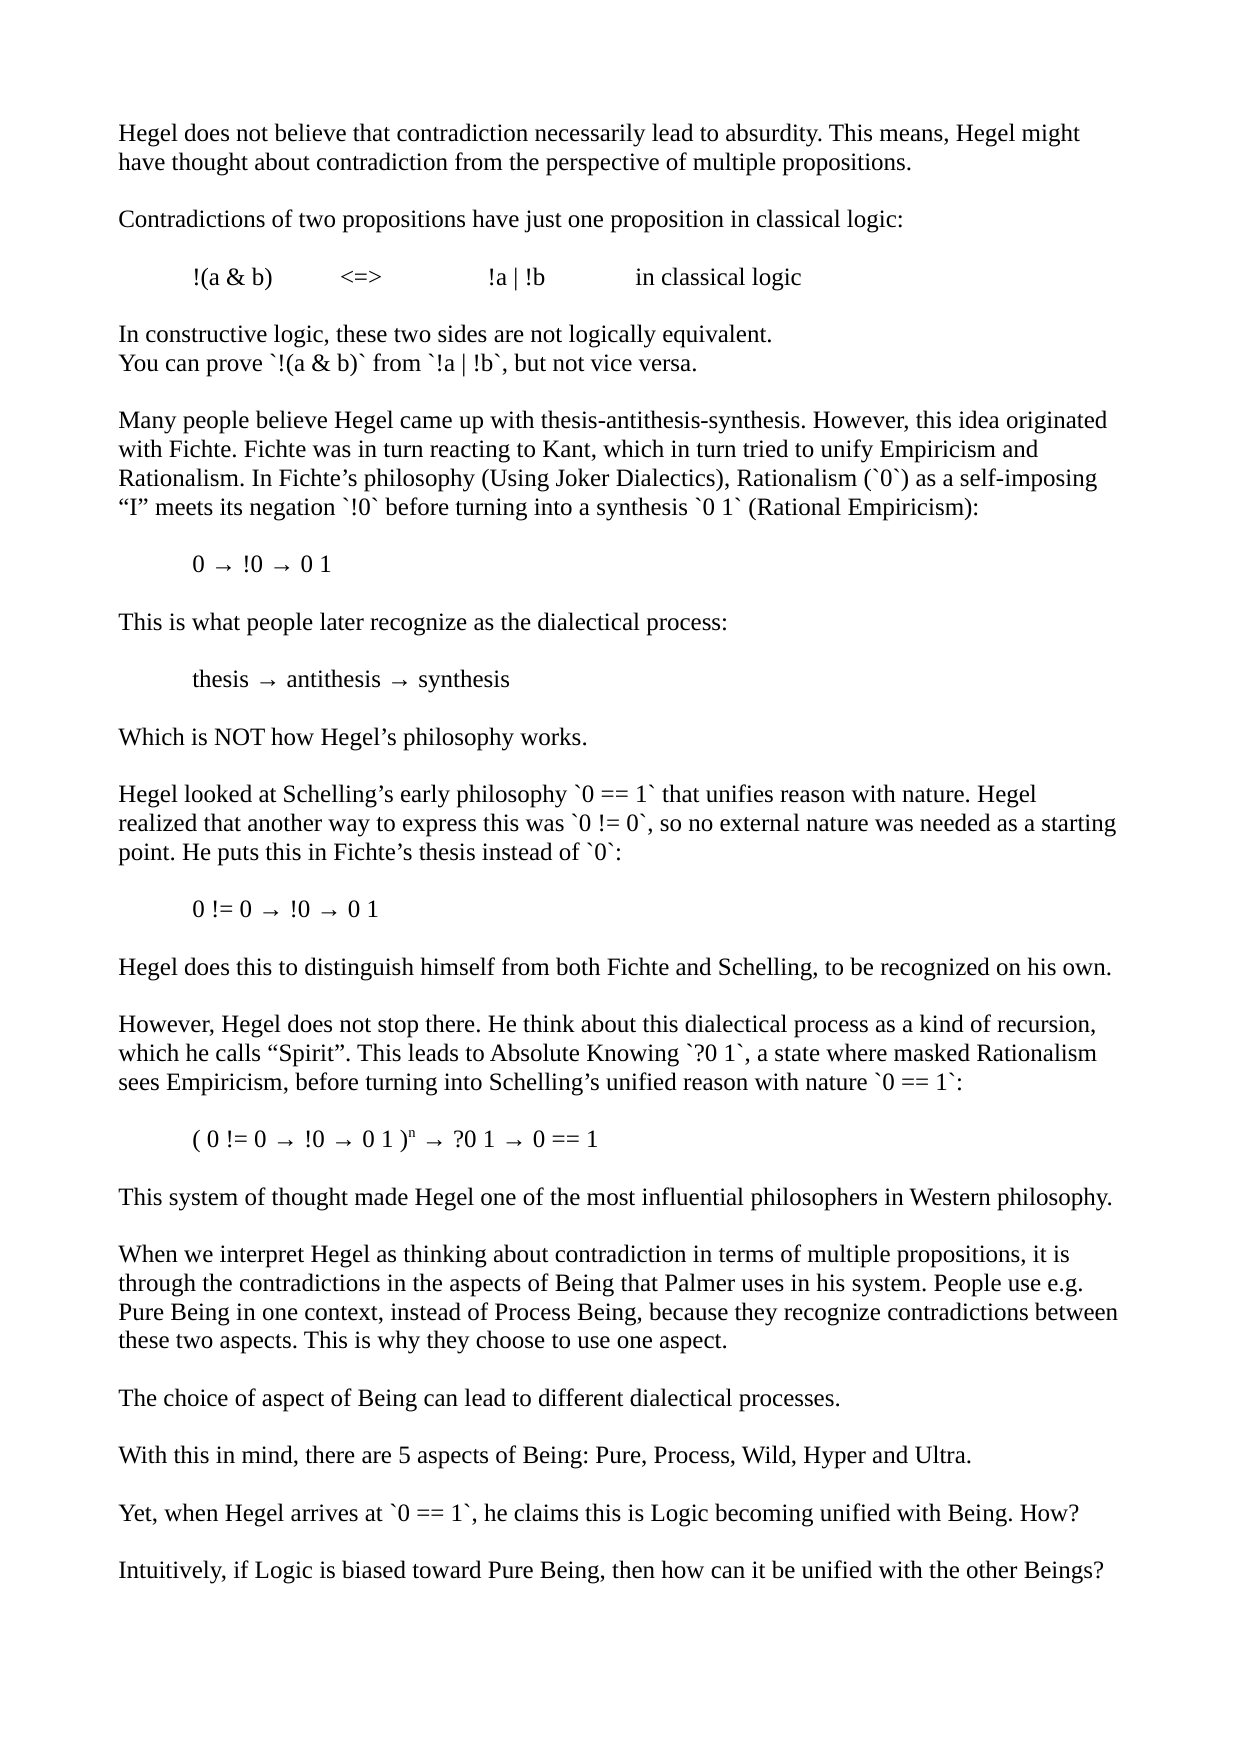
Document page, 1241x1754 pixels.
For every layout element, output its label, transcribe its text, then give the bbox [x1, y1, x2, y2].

text 0 != 0 → !0 → 0 1 [118, 894, 1122, 923]
text Hegel looked at Schelling’s early philosophy `0 == 1` that unifies reason with nature. Hegel realized that another way to express this was `0 != 0`, so no external nature was needed as a starting point. He puts this in Fichte’s thesis instead of `0`: [118, 779, 1122, 866]
text Hegel does not believe that contradiction necessarily lead to absurdity. This means, Hegel might have thought about contradiction from the perspective of multiple propositions. [118, 118, 1122, 176]
text The choice of aspect of Being can lead to different dialectical processes. [118, 1383, 1122, 1412]
text !(a & b) <=> !a | !b in classical logic [118, 262, 1122, 291]
text ( 0 != 0 → !0 → 0 1 )n → ?0 1 → 0 == 1 [118, 1124, 1122, 1153]
text thesis → antithesis → synthesis [118, 664, 1122, 693]
text Yet, when Hegel arrives at `0 == 1`, he claims this is Logic becoming unified with Being. How? [118, 1498, 1122, 1527]
text Hegel does this to distinguish himself from both Fichte and Schelling, to be recognized on his own. [118, 952, 1122, 981]
text This system of thought made Hegel one of the most influential philosophers in Western philosophy. [118, 1182, 1122, 1211]
text This is what people later recognize as the dialectical process: [118, 607, 1122, 636]
text When we interpret Hegel as thinking about contradiction in terms of multiple propositions, it is through the contradictions in the aspects of Being that Palmer uses in his system. People use e.g. Pure Being in one context, instead of Process Being, because they recognize contradictions between these two aspects. This is why they choose to use one aspect. [118, 1239, 1122, 1354]
text Which is NOT how Hegel’s philosophy works. [118, 722, 1122, 751]
text 0 → !0 → 0 1 [118, 549, 1122, 578]
text With this in mind, there are 5 aspects of Being: Pure, Process, Wild, Hyper and Ultra. [118, 1441, 1122, 1469]
text In constructive logic, these two sides are not logically equivalent. You can prove `!(a & b)` from `!a | !b`, but not vice versa. [118, 319, 1122, 377]
text Contradictions of two propositions have just one proposition in classical logic: [118, 204, 1122, 233]
text However, Hegel does not stop there. He think about this dialectical process as a kind of recursion, which he calls “Spirit”. This leads to Absolute Knowing `?0 1`, a state where masked Rationalism sees Empiricism, before turning into Schelling’s unified reason with nature `0 == 1`: [118, 1009, 1122, 1096]
text Intuitively, if Logic is biased toward Pure Being, then how can it be unified with the other Beings? [118, 1556, 1122, 1584]
text Many people believe Hegel came up with thesis-antithesis-synthesis. However, this idea originated with Fichte. Fichte was in turn reacting to Kant, which in turn tried to unify Empiricism and Rationalism. In Fichte’s philosophy (Using Joker Dialectics), Rationalism (`0`) as a self-imposing “I” meets its negation `!0` before turning into a synthesis `0 1` (Rational Empiricism): [118, 406, 1122, 521]
